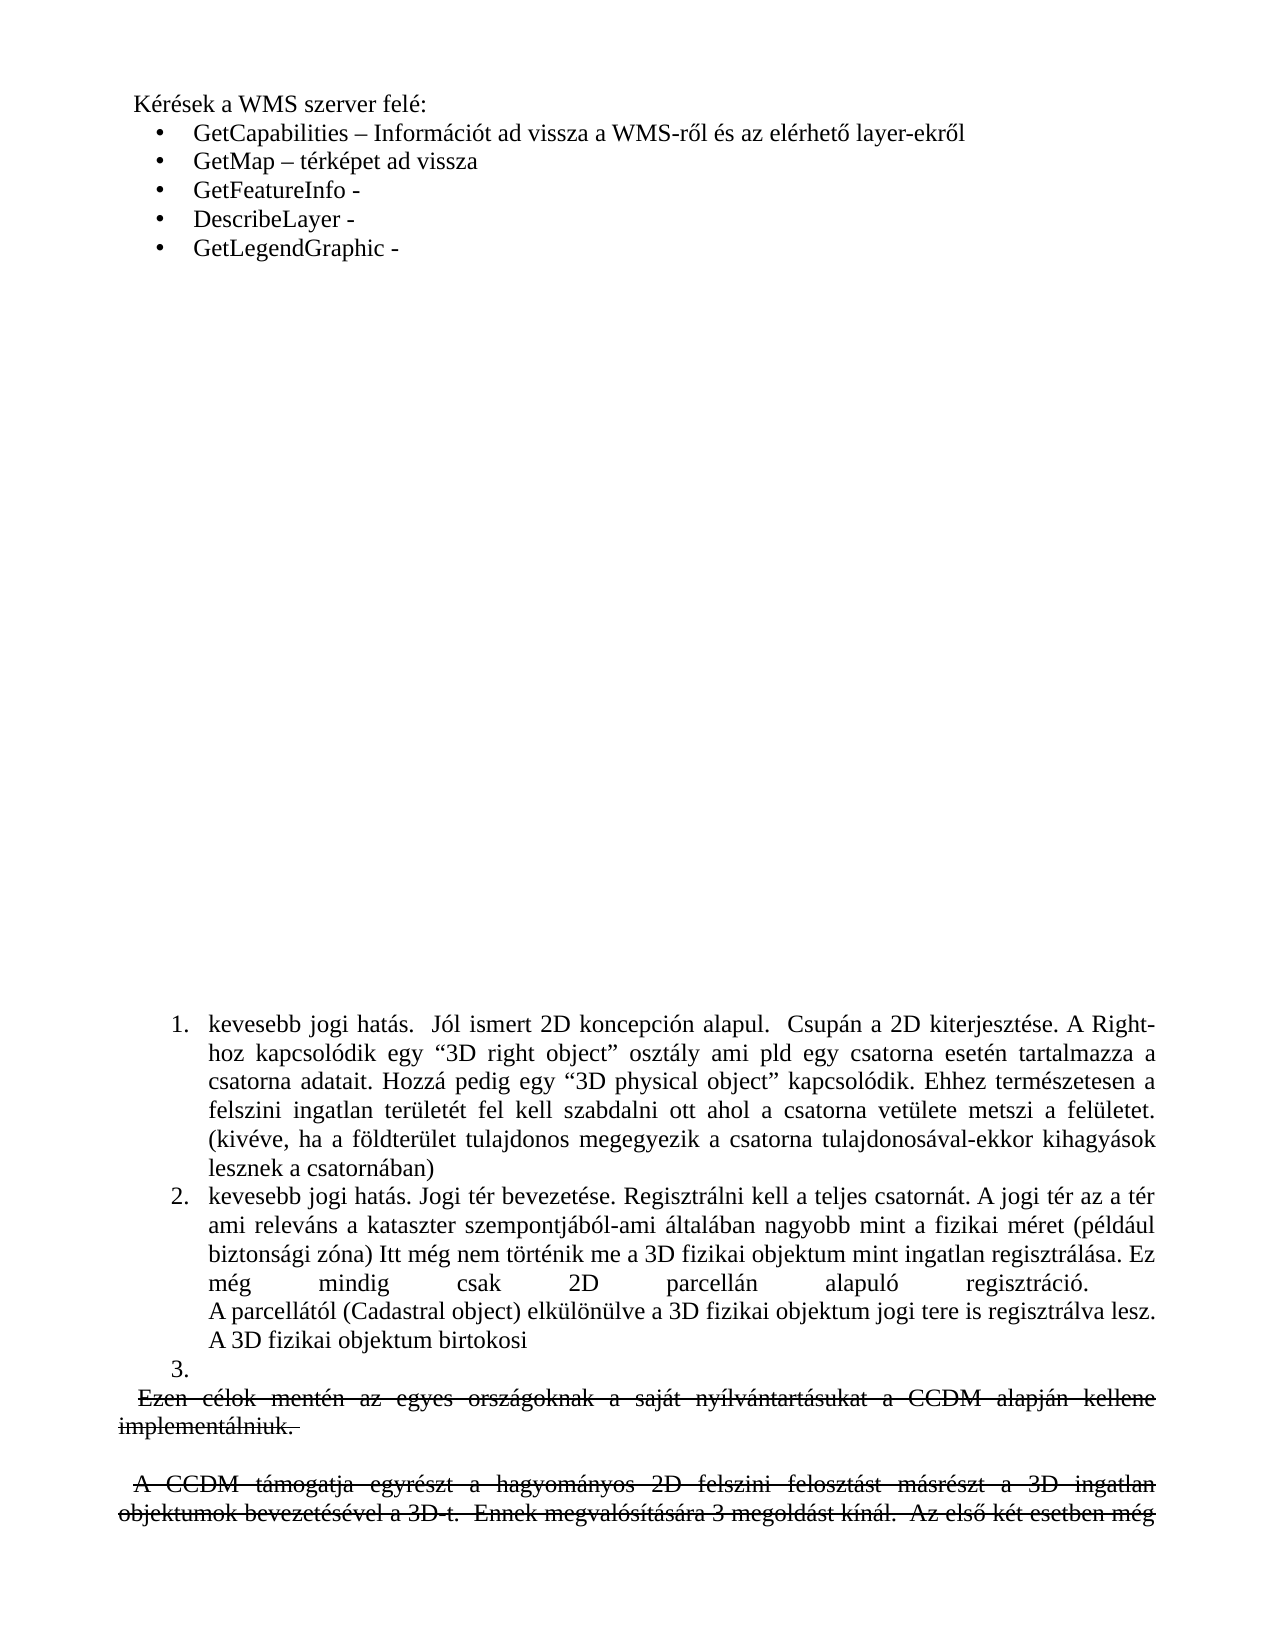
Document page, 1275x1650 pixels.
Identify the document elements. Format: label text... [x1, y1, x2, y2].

list GetMap – térképet ad vissza [156, 146, 1157, 175]
text A CCDM támogatja egyrészt a hagyományos 2D felszini felosztást másrészt a 3D ingatlan objektumok bevezetésével a 3D-t. Ennek megvalósítására 3 megoldást kínál. Az első két esetben még [118, 1469, 1157, 1526]
list kevesebb jogi hatás. Jól ismert 2D koncepción alapul. Csupán a 2D kiterjesztése. A Right-hoz kapcsolódik egy “3D right object” osztály ami pld egy csatorna esetén tartalmazza a csatorna adatait. Hozzá pedig egy “3D physical object” kapcsolódik. Ehhez természetesen a felszini ingatlan területét fel kell szabdalni ott ahol a csatorna vetülete metszi a felületet. (kivéve, ha a földterület tulajdonos megegyezik a csatorna tulajdonosával-ekkor kihagyások lesznek a csatornában) [171, 1009, 1157, 1181]
list DescribeLayer - [156, 204, 1157, 233]
list GetCapabilities – Információt ad vissza a WMS-ről és az elérhető layer-ekről [156, 118, 1157, 146]
text Kérések a WMS szerver felé: [118, 89, 1157, 118]
list GetFeatureInfo - [156, 175, 1157, 204]
list kevesebb jogi hatás. Jogi tér bevezetése. Regisztrálni kell a teljes csatornát. A jogi tér az a tér ami releváns a kataszter szempontjából-ami általában nagyobb mint a fizikai méret (például biztonsági zóna) Itt még nem történik me a 3D fizikai objektum mint ingatlan regisztrálása. Ez még mindig csak 2D parcellán alapuló regisztráció. A parcellától (Cadastral object) elkülönülve a 3D fizikai objektum jogi tere is regisztrálva lesz. A 3D fizikai objektum birtokosi [171, 1181, 1157, 1354]
text Ezen célok mentén az egyes országoknak a saját nyílvántartásukat a CCDM alapján kellene implementálniuk. [118, 1383, 1157, 1440]
list GetLegendGraphic - [156, 233, 1157, 261]
